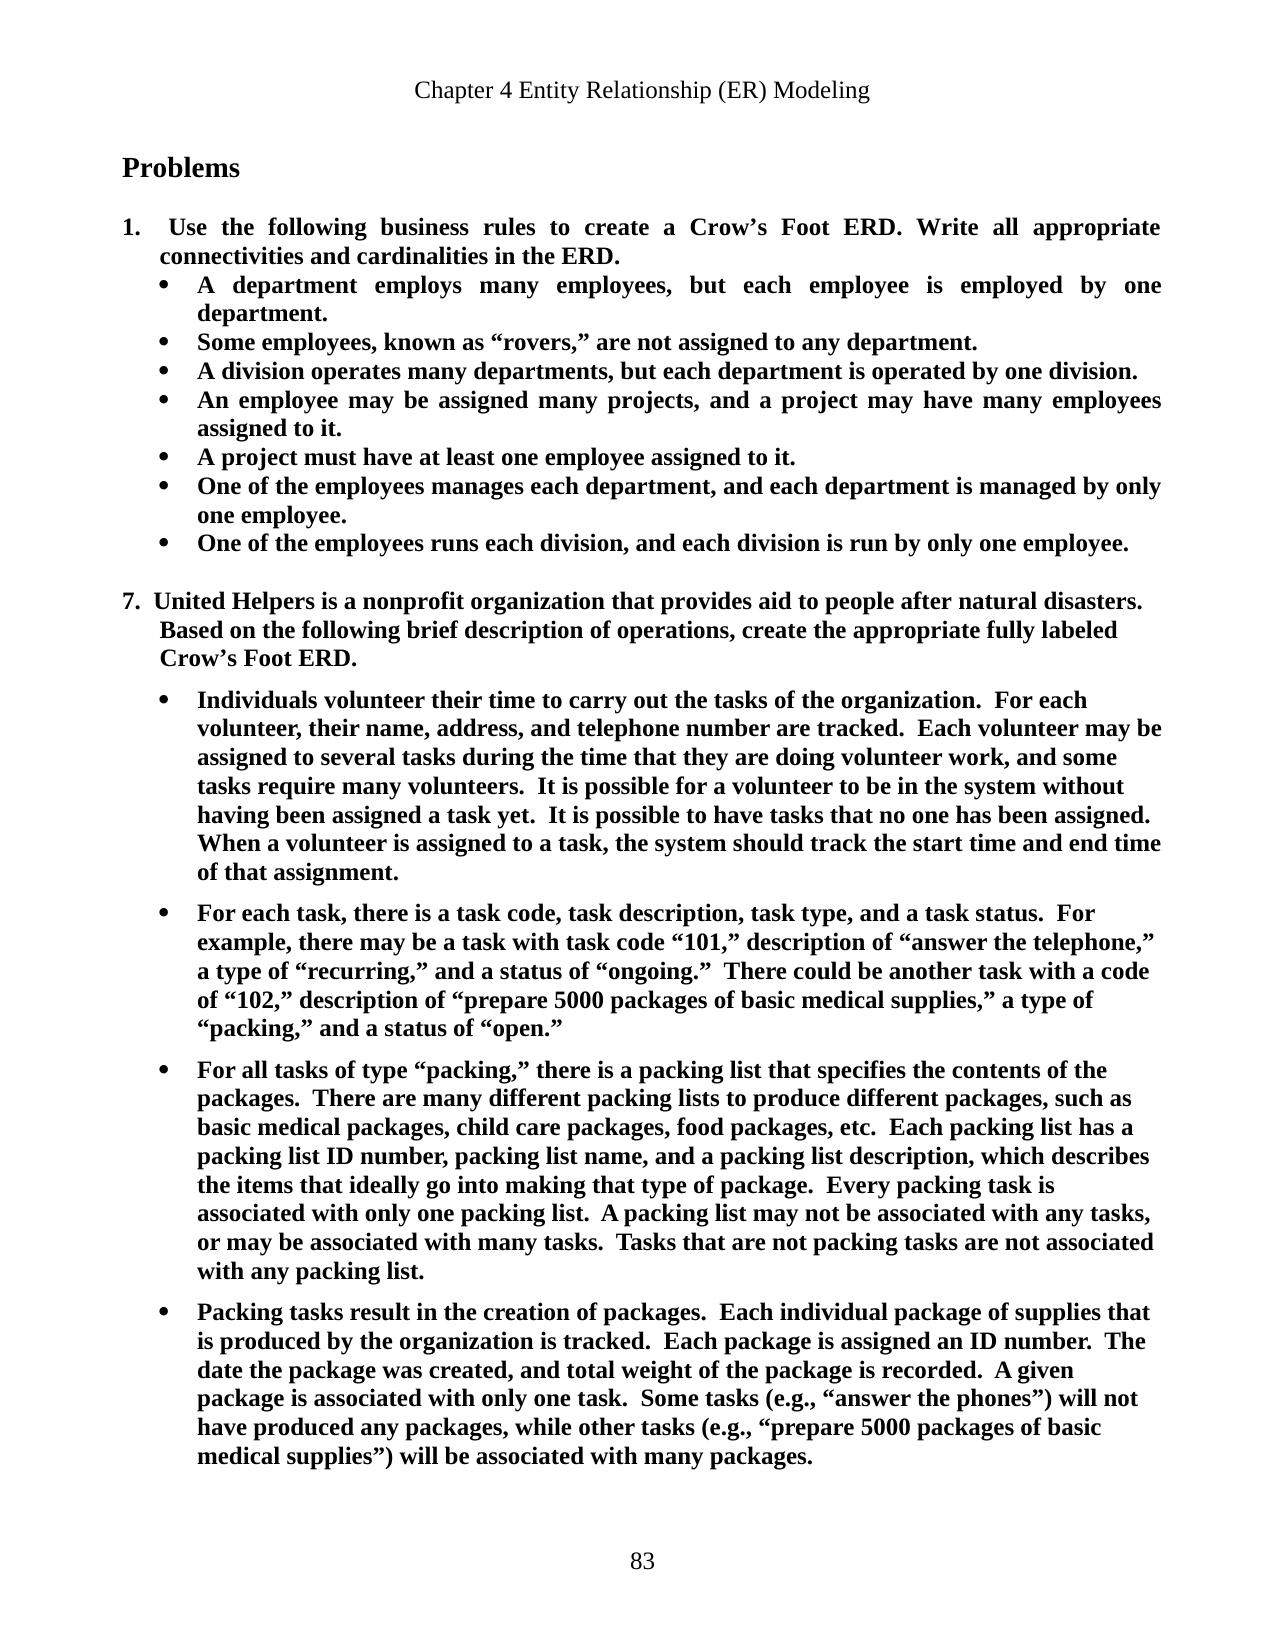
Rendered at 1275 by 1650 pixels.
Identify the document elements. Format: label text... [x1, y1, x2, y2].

list One of the employees runs each division, and each division is run by only one employee. [159, 528, 1162, 557]
text 7. United Helpers is a nonprofit organization that provides aid to people after natural disasters. Based on the following brief description of operations, create the appropriate fully labeled Crow’s Foot ERD. [122, 586, 1162, 672]
list A project must have at least one employee assigned to it. [159, 442, 1162, 471]
list For all tasks of type “packing,” there is a packing list that specifies the contents of the packages. There are many different packing lists to produce different packages, such as basic medical packages, child care packages, food packages, etc. Each packing list has a packing list ID number, packing list name, and a packing list description, which describes the items that ideally go into making that type of package. Every packing task is associated with only one packing list. A packing list may not be associated with any tasks, or may be associated with many tasks. Tasks that are not packing tasks are not associated with any packing list. [159, 1055, 1162, 1285]
list Some employees, known as “rovers,” are not assigned to any department. [159, 327, 1162, 356]
list For each task, there is a task code, task description, task type, and a task status. For example, there may be a task with task code “101,” description of “answer the telephone,” a type of “recurring,” and a status of “ongoing.” There could be another task with a code of “102,” description of “prepare 5000 packages of basic medical supplies,” a type of “packing,” and a status of “open.” [159, 898, 1162, 1042]
list An employee may be assigned many projects, and a project may have many employees assigned to it. [159, 385, 1162, 442]
list One of the employees manages each department, and each department is managed by only one employee. [159, 471, 1162, 528]
text 1. Use the following business rules to create a Crow’s Foot ERD. Write all appropriate connectivities and cardinalities in the ERD. [122, 212, 1162, 270]
list A department employs many employees, but each employee is employed by one department. [159, 270, 1162, 327]
list A division operates many departments, but each department is operated by one division. [159, 356, 1162, 385]
text Problems [122, 150, 1162, 183]
list Packing tasks result in the creation of packages. Each individual package of supplies that is produced by the organization is tracked. Each package is assigned an ID number. The date the package was created, and total weight of the package is recorded. A given package is associated with only one task. Some tasks (e.g., “answer the phones”) will not have produced any packages, while other tasks (e.g., “prepare 5000 packages of basic medical supplies”) will be associated with many packages. [159, 1297, 1162, 1470]
list Individuals volunteer their time to carry out the tasks of the organization. For each volunteer, their name, address, and telephone number are tracked. Each volunteer may be assigned to several tasks during the time that they are doing volunteer work, and some tasks require many volunteers. It is possible for a volunteer to be in the system without having been assigned a task yet. It is possible to have tasks that no one has been assigned. When a volunteer is assigned to a task, the system should track the start time and end time of that assignment. [159, 685, 1162, 886]
